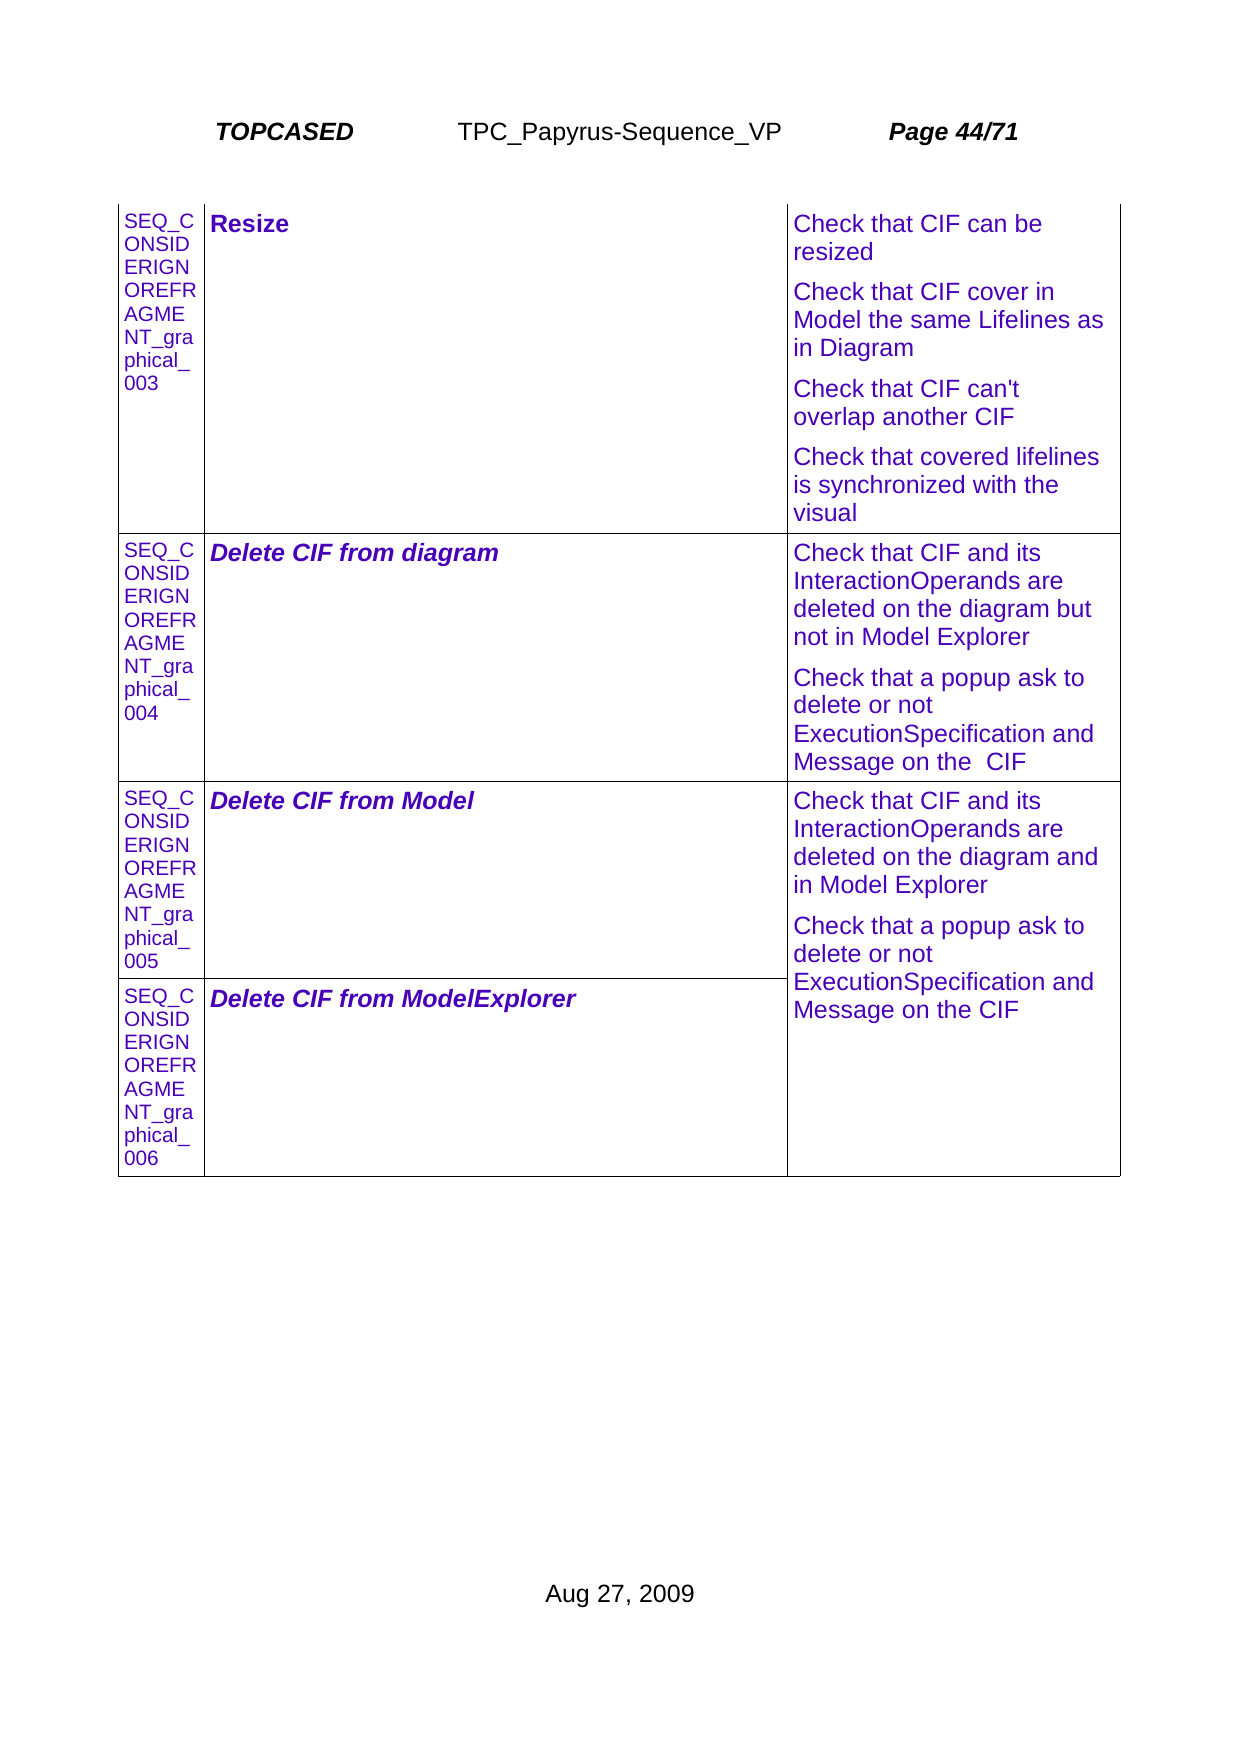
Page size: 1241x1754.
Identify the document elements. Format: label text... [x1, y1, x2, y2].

table_cell Delete CIF from diagram [205, 534, 787, 781]
table_cell Delete CIF from ModelExplorer [205, 979, 787, 1176]
table_cell SEQ_CONSIDERIGNOREFRAGMENT_graphical_005 [119, 782, 204, 978]
table_cell Delete CIF from Model [205, 782, 787, 978]
table_cell SEQ_CONSIDERIGNOREFRAGMENT_graphical_006 [119, 979, 204, 1176]
table_cell Check that CIF can be resized Check that CIF cover in Model the same Lifelines as in Diagram Check that CIF can't overlap another CIF Check that covered lifelines is synchronized with the visual [788, 204, 1120, 533]
table_cell SEQ_CONSIDERIGNOREFRAGMENT_graphical_003 [119, 204, 204, 533]
table_cell Check that CIF and its InteractionOperands are deleted on the diagram and in Model Explorer Check that a popup ask to delete or not ExecutionSpecification and Message on the CIF [788, 782, 1120, 1176]
table_cell SEQ_CONSIDERIGNOREFRAGMENT_graphical_004 [119, 534, 204, 781]
table_cell Check that CIF and its InteractionOperands are deleted on the diagram but not in Model Explorer Check that a popup ask to delete or not ExecutionSpecification and Message on the CIF [788, 534, 1120, 781]
table_cell Resize [205, 204, 787, 533]
